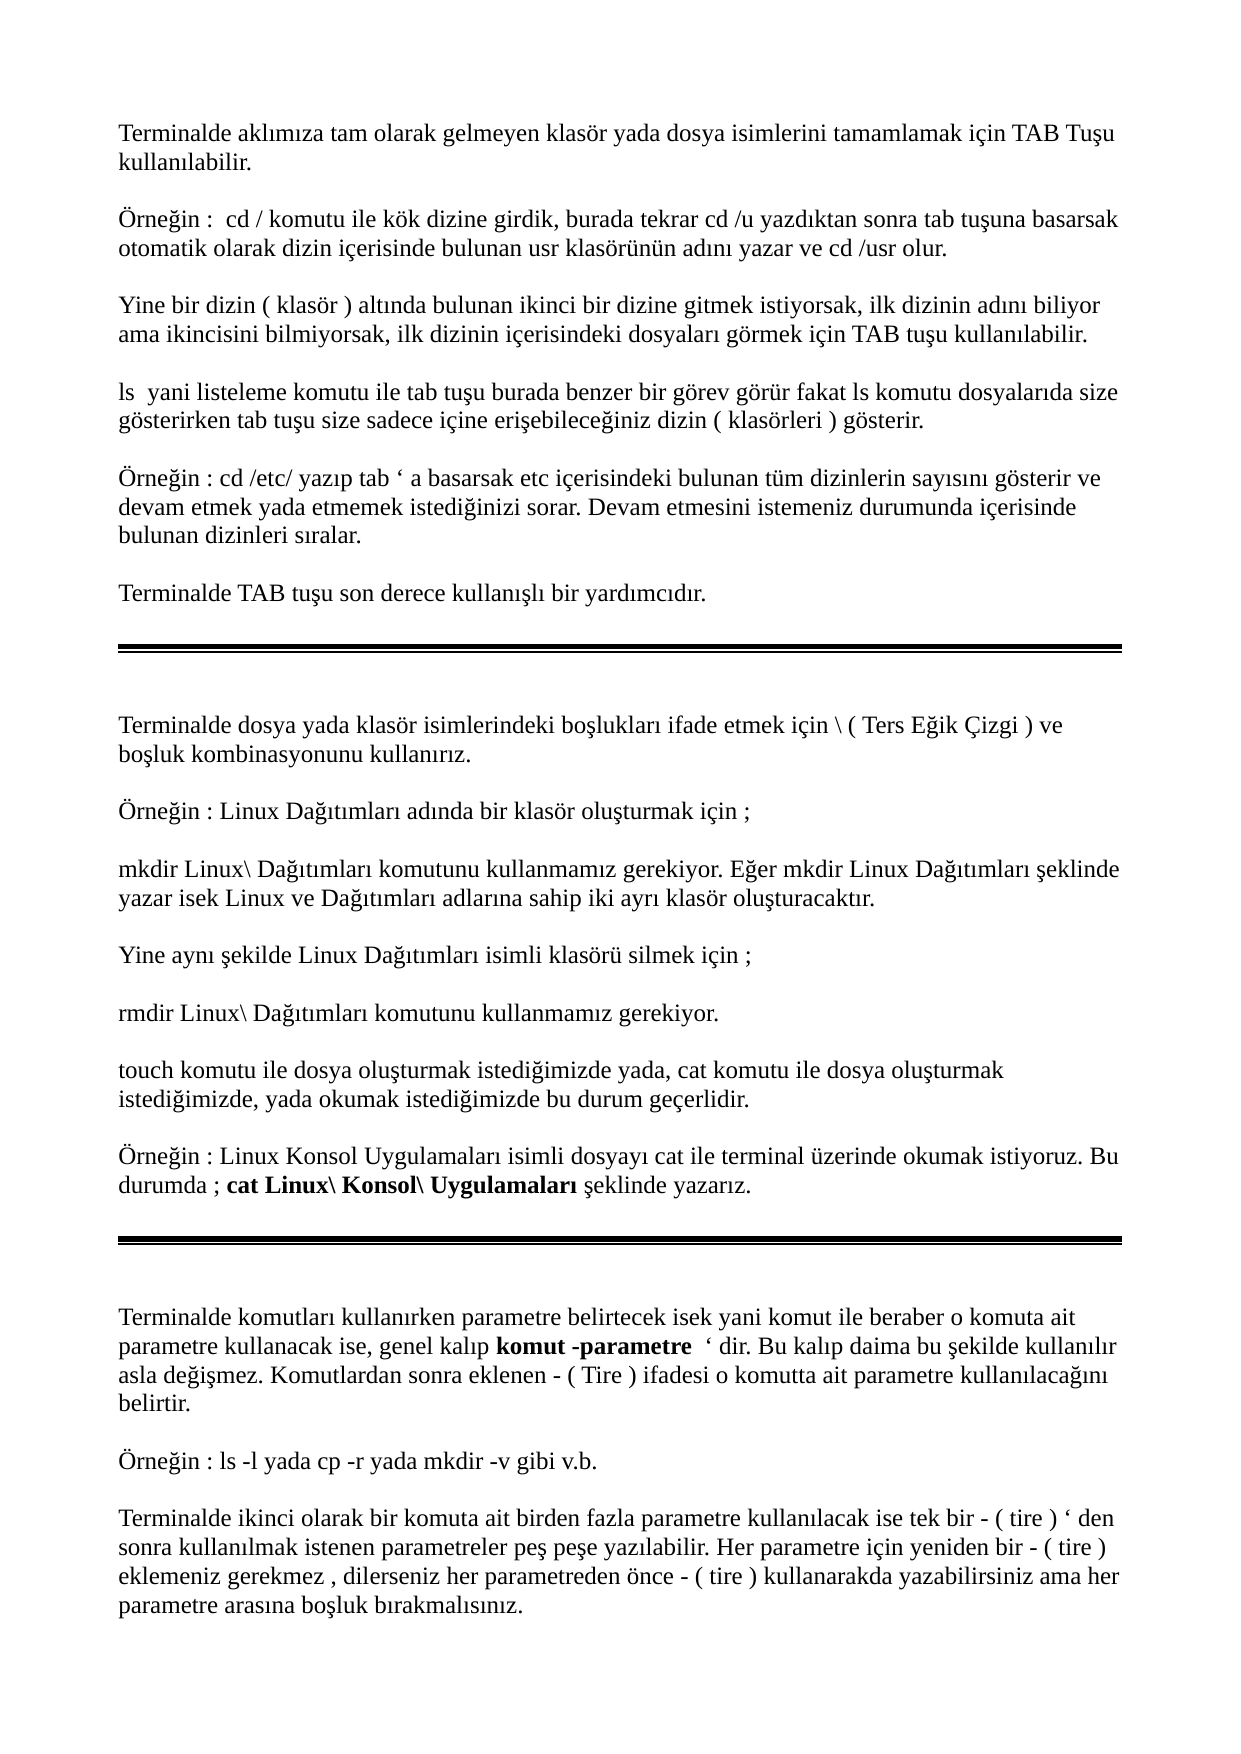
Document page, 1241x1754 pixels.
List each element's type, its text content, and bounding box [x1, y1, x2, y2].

text mkdir Linux\ Dağıtımları komutunu kullanmamız gerekiyor. Eğer mkdir Linux Dağıtımları şeklinde yazar isek Linux ve Dağıtımları adlarına sahip iki ayrı klasör oluşturacaktır. [118, 854, 1122, 911]
text Örneğin : cd / komutu ile kök dizine girdik, burada tekrar cd /u yazdıktan sonra tab tuşuna basarsak otomatik olarak dizin içerisinde bulunan usr klasörünün adını yazar ve cd /usr olur. [118, 204, 1122, 262]
text Terminalde aklımıza tam olarak gelmeyen klasör yada dosya isimlerini tamamlamak için TAB Tuşu kullanılabilir. [118, 118, 1122, 176]
text Terminalde ikinci olarak bir komuta ait birden fazla parametre kullanılacak ise tek bir - ( tire ) ‘ den sonra kullanılmak istenen parametreler peş peşe yazılabilir. Her parametre için yeniden bir - ( tire ) eklemeniz gerekmez , dilerseniz her parametreden önce - ( tire ) kullanarakda yazabilirsiniz ama her parametre arasına boşluk bırakmalısınız. [118, 1503, 1122, 1618]
text Yine aynı şekilde Linux Dağıtımları isimli klasörü silmek için ; [118, 940, 1122, 969]
text Örneğin : cd /etc/ yazıp tab ‘ a basarsak etc içerisindeki bulunan tüm dizinlerin sayısını gösterir ve devam etmek yada etmemek istediğinizi sorar. Devam etmesini istemeniz durumunda içerisinde bulunan dizinleri sıralar. [118, 463, 1122, 549]
text Örneğin : Linux Dağıtımları adında bir klasör oluşturmak için ; [118, 796, 1122, 825]
text Yine bir dizin ( klasör ) altında bulunan ikinci bir dizine gitmek istiyorsak, ilk dizinin adını biliyor ama ikincisini bilmiyorsak, ilk dizinin içerisindeki dosyaları görmek için TAB tuşu kullanılabilir. [118, 291, 1122, 348]
text Örneğin : ls -l yada cp -r yada mkdir -v gibi v.b. [118, 1446, 1122, 1475]
text rmdir Linux\ Dağıtımları komutunu kullanmamız gerekiyor. [118, 998, 1122, 1026]
text ls yani listeleme komutu ile tab tuşu burada benzer bir görev görür fakat ls komutu dosyalarıda size gösterirken tab tuşu size sadece içine erişebileceğiniz dizin ( klasörleri ) gösterir. [118, 377, 1122, 434]
text Terminalde dosya yada klasör isimlerindeki boşlukları ifade etmek için \ ( Ters Eğik Çizgi ) ve boşluk kombinasyonunu kullanırız. [118, 710, 1122, 768]
text Örneğin : Linux Konsol Uygulamaları isimli dosyayı cat ile terminal üzerinde okumak istiyoruz. Bu durumda ; cat Linux\ Konsol\ Uygulamaları şeklinde yazarız. [118, 1141, 1122, 1199]
text Terminalde komutları kullanırken parametre belirtecek isek yani komut ile beraber o komuta ait parametre kullanacak ise, genel kalıp komut -parametre ‘ dir. Bu kalıp daima bu şekilde kullanılır asla değişmez. Komutlardan sonra eklenen - ( Tire ) ifadesi o komutta ait parametre kullanılacağını belirtir. [118, 1302, 1122, 1417]
text Terminalde TAB tuşu son derece kullanışlı bir yardımcıdır. [118, 578, 1122, 607]
text touch komutu ile dosya oluşturmak istediğimizde yada, cat komutu ile dosya oluşturmak istediğimizde, yada okumak istediğimizde bu durum geçerlidir. [118, 1055, 1122, 1113]
